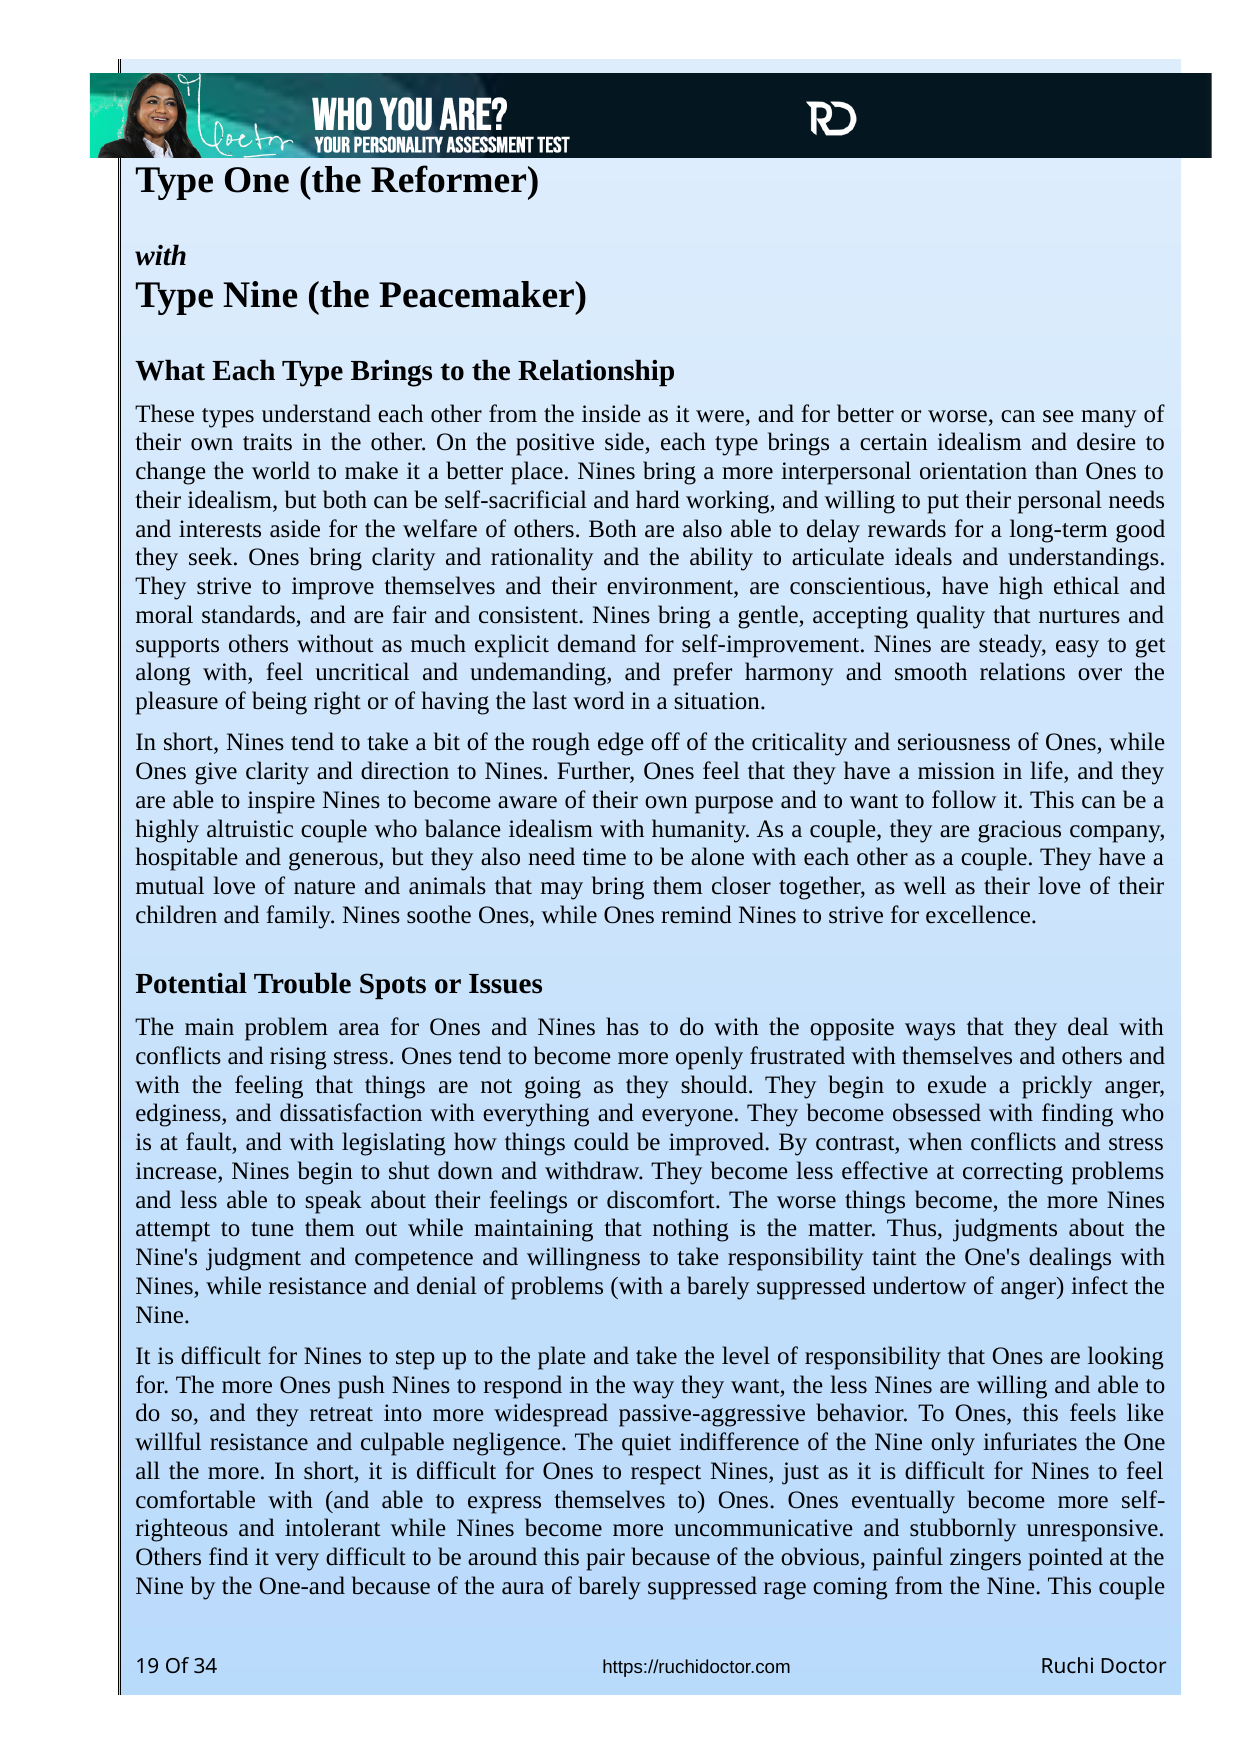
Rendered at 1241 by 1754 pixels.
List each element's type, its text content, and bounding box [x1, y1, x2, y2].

subtitle What Each Type Brings to the Relationship [135, 353, 1166, 386]
picture [89, 59, 1212, 860]
subtitle Potential Trouble Spots or Issues [135, 966, 1166, 1000]
text It is difficult for Nines to step up to the plate and take the level of responsibility that Ones are looking for. The more Ones push Nines to respond in the way they want, the less Nines are willing and able to do so, and they retreat into more widespread passive-aggressive behavior. To Ones, this feels like willful resistance and culpable negligence. The quiet indifference of the Nine only infuriates the One all the more. In short, it is difficult for Ones to respect Nines, just as it is difficult for Nines to feel comfortable with (and able to express themselves to) Ones. Ones eventually become more self-righteous and intolerant while Nines become more uncommunicative and stubbornly unresponsive. Others find it very difficult to be around this pair because of the obvious, painful zingers pointed at the Nine by the One-and because of the aura of barely suppressed rage coming from the Nine. This couple [135, 1341, 1166, 1600]
subtitle Type One (the Reformer) [135, 158, 1166, 201]
text The main problem area for Ones and Nines has to do with the opposite ways that they deal with conflicts and rising stress. Ones tend to become more openly frustrated with themselves and others and with the feeling that things are not going as they should. They begin to exude a prickly anger, edginess, and dissatisfaction with everything and everyone. They become obsessed with finding who is at fault, and with legislating how things could be improved. By contrast, when conflicts and stress increase, Nines begin to shut down and withdraw. They become less effective at correcting problems and less able to speak about their feelings or discomfort. The worse things become, the more Nines attempt to tune them out while maintaining that nothing is the matter. Thus, judgments about the Nine's judgment and competence and willingness to take responsibility taint the One's dealings with Nines, while resistance and denial of problems (with a barely suppressed undertow of anger) infect the Nine. [135, 1012, 1166, 1328]
subtitle with Type Nine (the Peacemaker) [135, 238, 1166, 315]
text These types understand each other from the inside as it were, and for better or worse, can see many of their own traits in the other. On the positive side, each type brings a certain idealism and desire to change the world to make it a better place. Nines bring a more interpersonal orientation than Ones to their idealism, but both can be self-sacrificial and hard working, and willing to put their personal needs and interests aside for the welfare of others. Both are also able to delay rewards for a long-term good they seek. Ones bring clarity and rationality and the ability to articulate ideals and understandings. They strive to improve themselves and their environment, are conscientious, have high ethical and moral standards, and are fair and consistent. Nines bring a gentle, accepting quality that nurtures and supports others without as much explicit demand for self-improvement. Nines are steady, easy to get along with, feel uncritical and undemanding, and prefer harmony and smooth relations over the pleasure of being right or of having the last word in a situation. [135, 399, 1166, 715]
text In short, Nines tend to take a bit of the rough edge off of the criticality and seriousness of Ones, while Ones give clarity and direction to Nines. Further, Ones feel that they have a mission in life, and they are able to inspire Nines to become aware of their own purpose and to want to follow it. This can be a highly altruistic couple who balance idealism with humanity. As a couple, they are gracious company, hospitable and generous, but they also need time to be alone with each other as a couple. They have a mutual love of nature and animals that may bring them closer together, as well as their love of their children and family. Nines soothe Ones, while Ones remind Nines to strive for excellence. [135, 727, 1166, 929]
